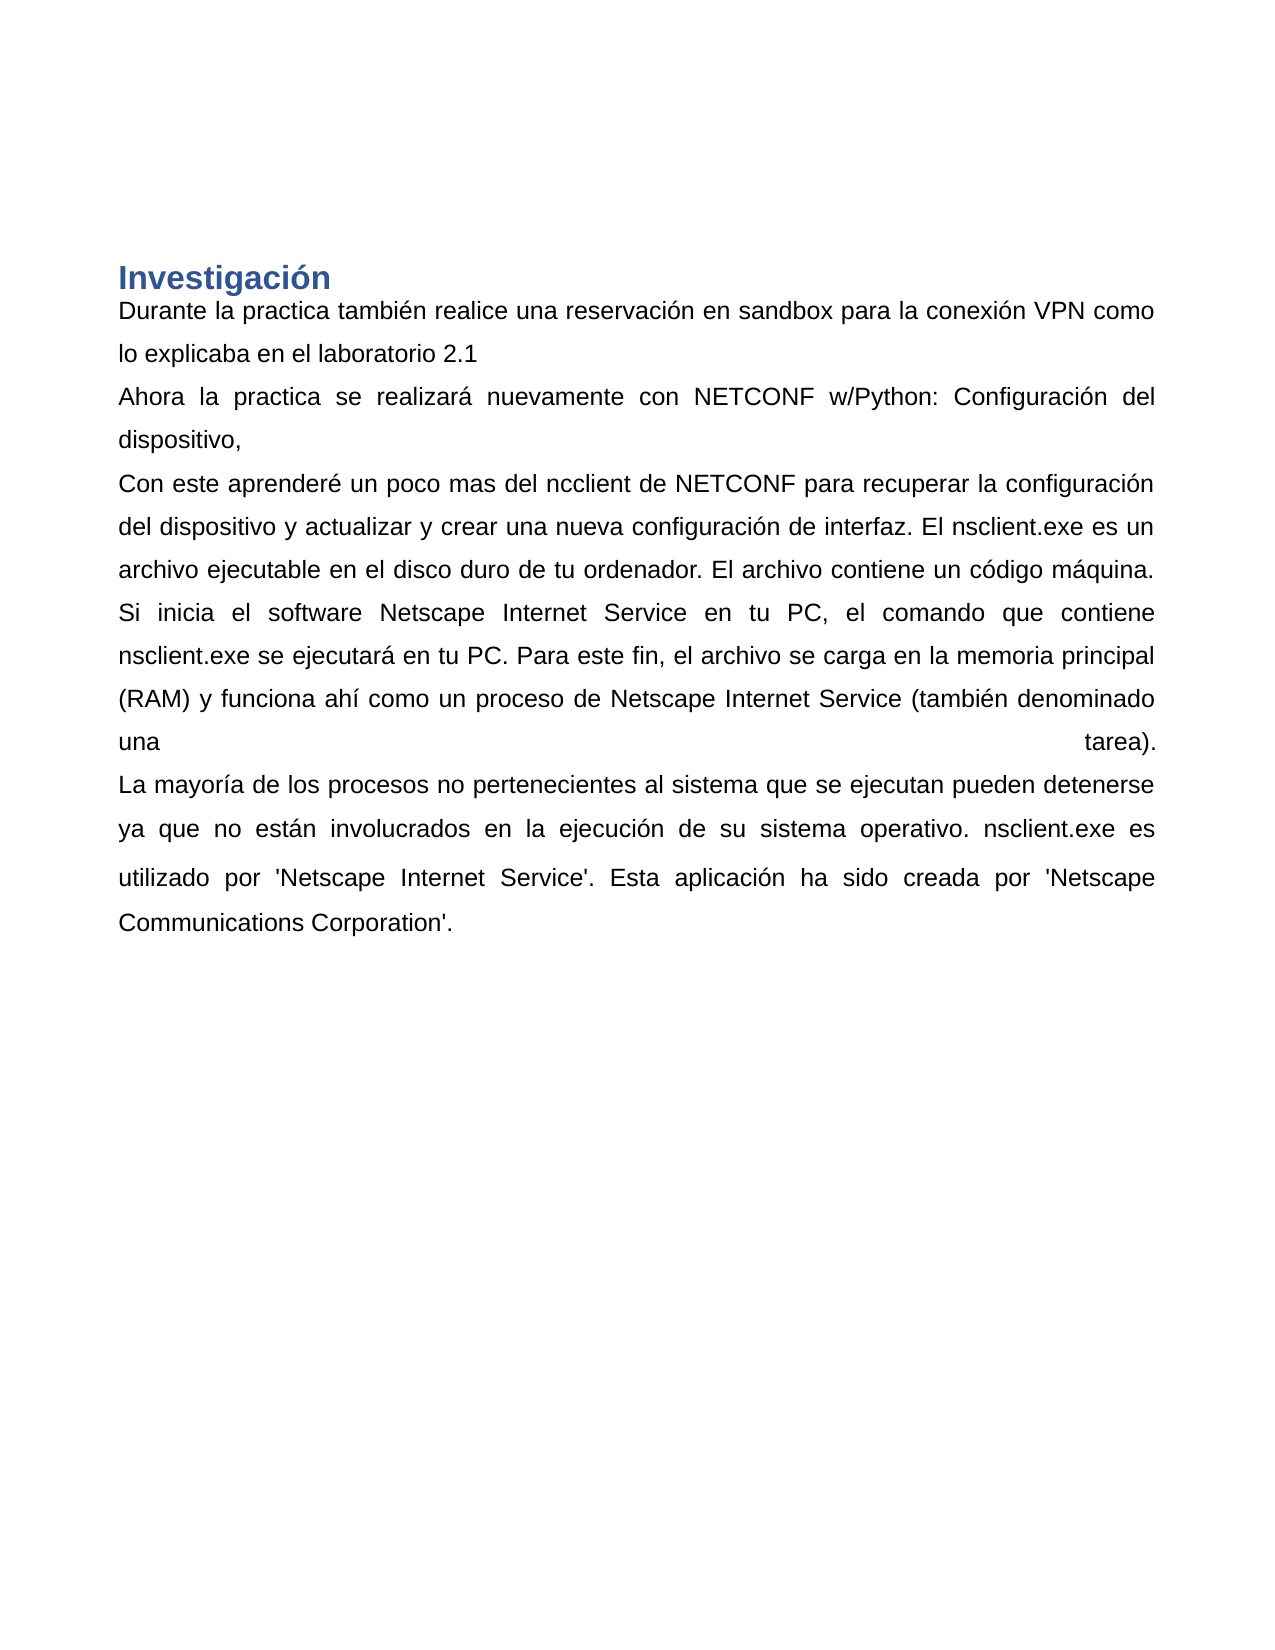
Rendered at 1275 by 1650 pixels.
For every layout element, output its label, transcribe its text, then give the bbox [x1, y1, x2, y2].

subtitle Investigación [118, 258, 1157, 296]
text Con este aprenderé un poco mas del ncclient de NETCONF para recuperar la configuración del dispositivo y actualizar y crear una nueva configuración de interfaz. El nsclient.exe es un archivo ejecutable en el disco duro de tu ordenador. El archivo contiene un código máquina. Si inicia el software Netscape Internet Service en tu PC, el comando que contiene nsclient.exe se ejecutará en tu PC. Para este fin, el archivo se carga en la memoria principal (RAM) y funciona ahí como un proceso de Netscape Internet Service (también denominado una tarea). La mayoría de los procesos no pertenecientes al sistema que se ejecutan pueden detenerse ya que no están involucrados en la ejecución de su sistema operativo. nsclient.exe es utilizado por 'Netscape Internet Service'. Esta aplicación ha sido creada por 'Netscape Communications Corporation'. [118, 469, 1157, 937]
text Ahora la practica se realizará nuevamente con NETCONF w/Python: Configuración del dispositivo, [118, 382, 1157, 454]
text Durante la practica también realice una reservación en sandbox para la conexión VPN como lo explicaba en el laboratorio 2.1 [118, 296, 1157, 368]
